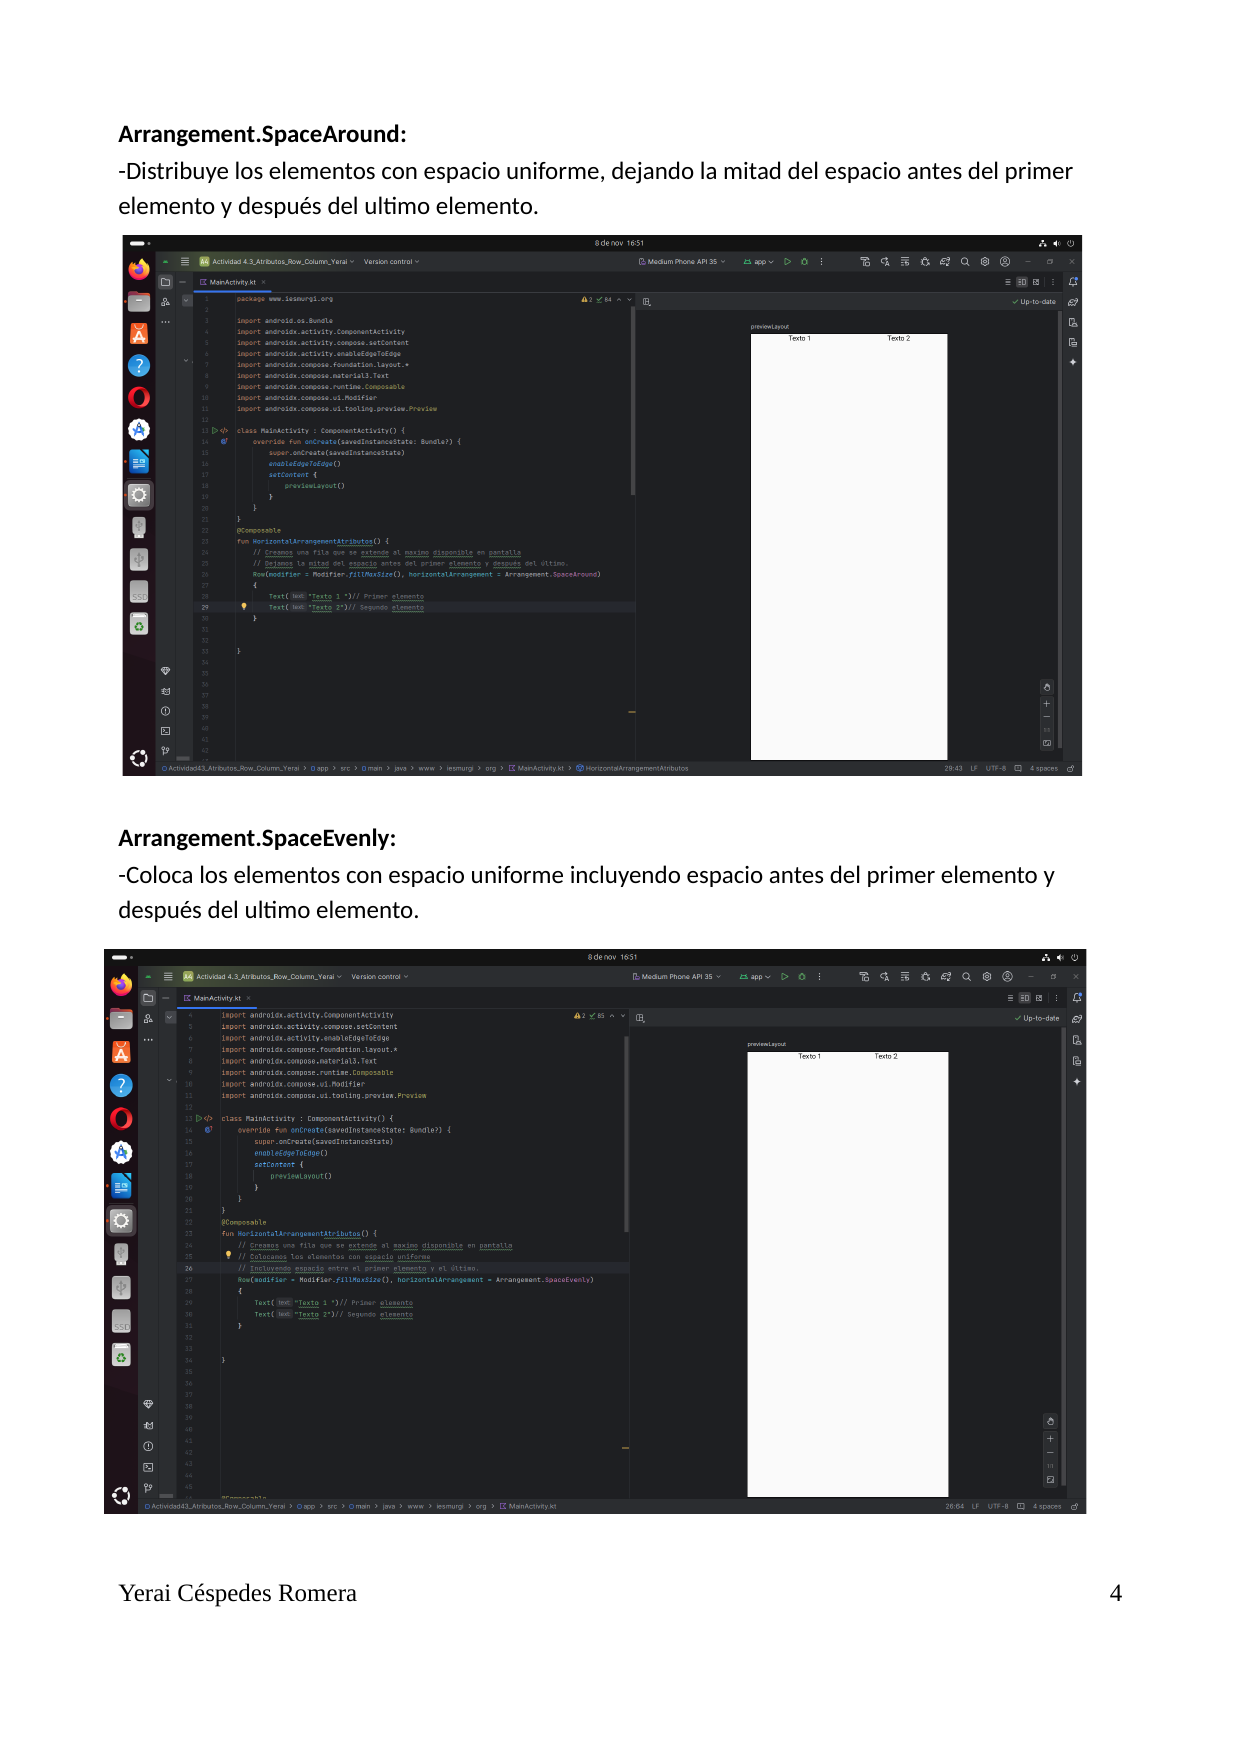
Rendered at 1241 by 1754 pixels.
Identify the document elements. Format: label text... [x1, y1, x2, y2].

picture [104, 949, 1087, 1514]
text -Coloca los elementos con espacio uniforme incluyendo espacio antes del primer elemento y después del ultimo elemento. [118, 859, 1122, 924]
subtitle Arrangement.SpaceEvenly: [118, 822, 1122, 853]
picture [122, 235, 1083, 776]
text -Distribuye los elementos con espacio uniforme, dejando la mitad del espacio antes del primer elemento y después del ultimo elemento. [118, 155, 1122, 220]
subtitle Arrangement.SpaceAround: [118, 118, 1122, 149]
